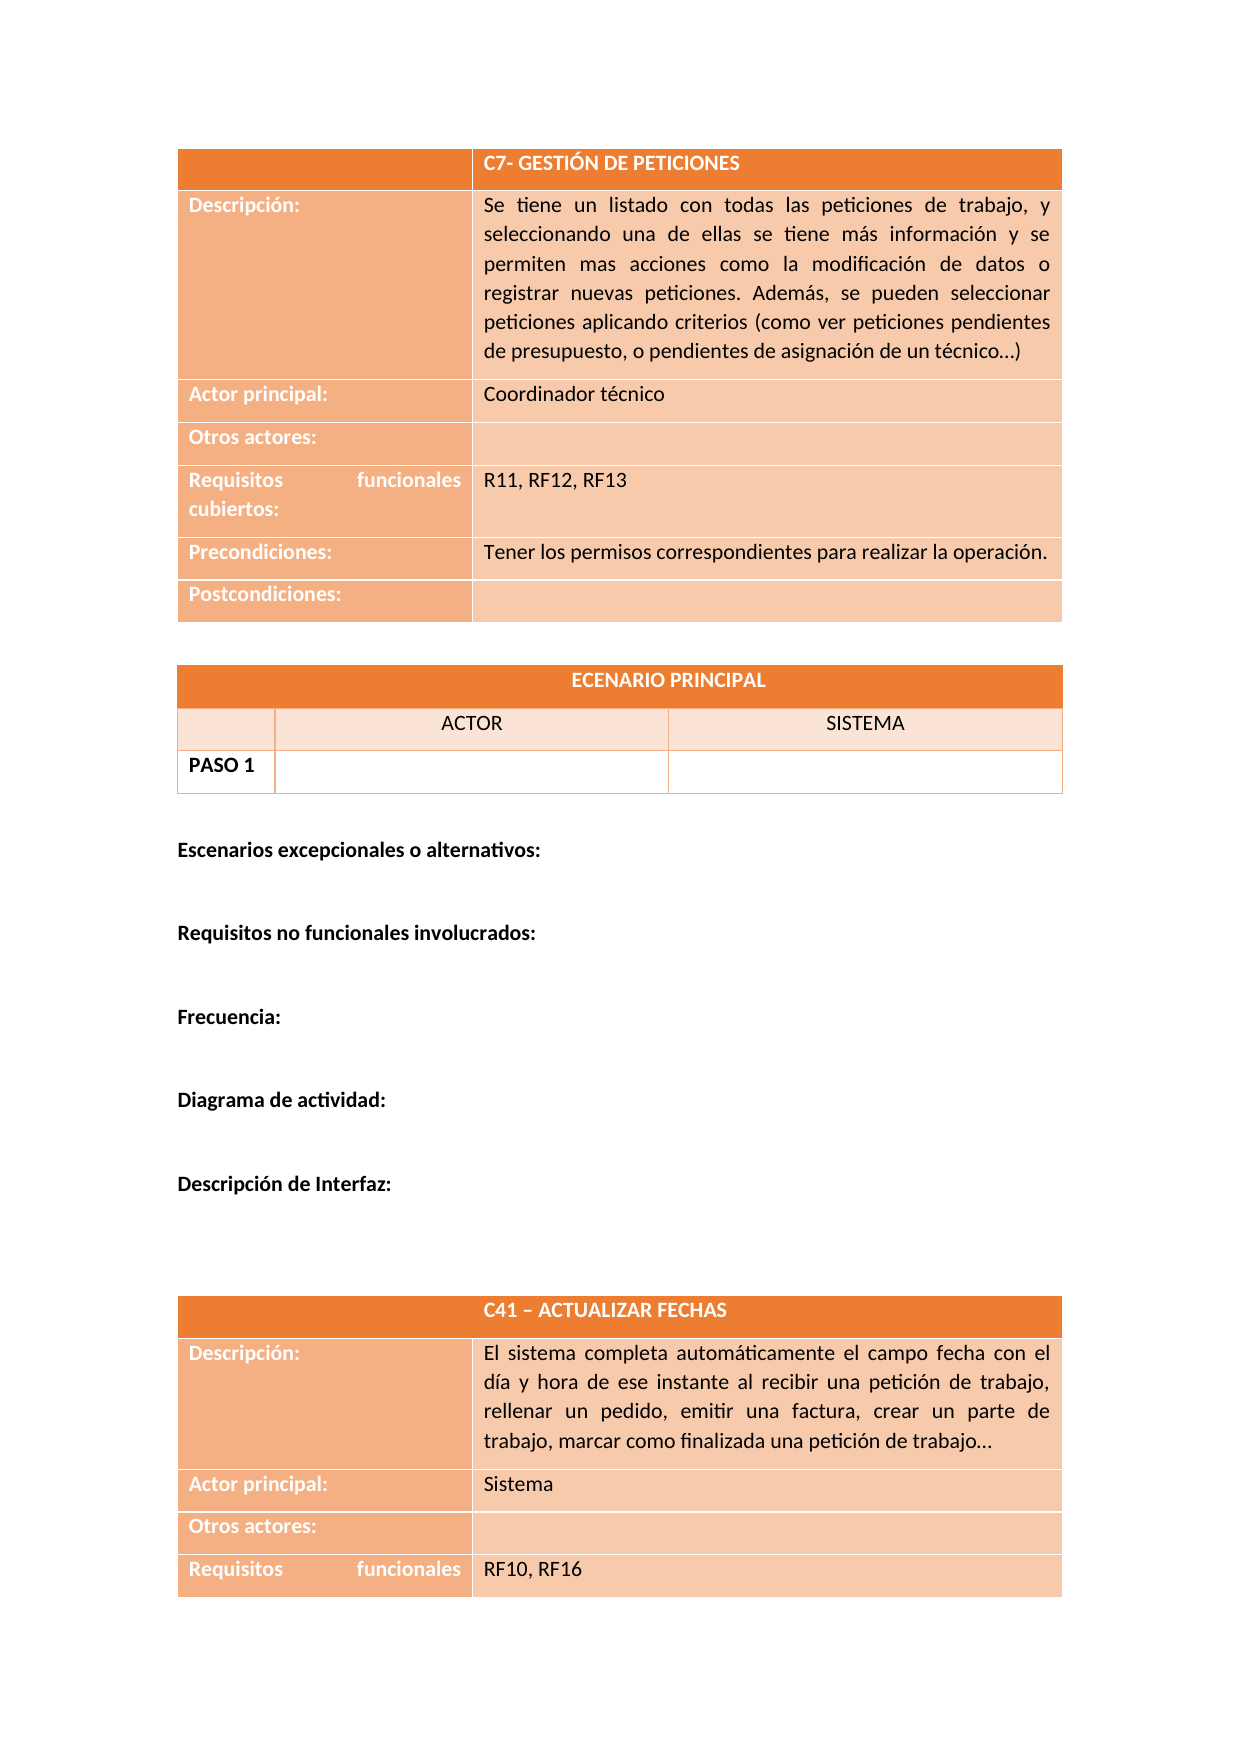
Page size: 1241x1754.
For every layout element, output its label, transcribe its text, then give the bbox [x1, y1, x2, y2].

table_cell [669, 751, 1062, 793]
table_cell SISTEMA [669, 709, 1062, 750]
table_header [178, 666, 275, 708]
table_header C41 – ACTUALIZAR FECHAS [472, 1296, 1062, 1338]
text Diagrama de actividad: [177, 1087, 1063, 1113]
table_header [178, 149, 472, 190]
table_cell R11, RF12, RF13 [473, 466, 1062, 537]
table_cell Se tiene un listado con todas las peticiones de trabajo, y seleccionando una de ellas se tiene más información y se permiten mas acciones como la modificación de datos o registrar nuevas peticiones. Además, se pueden seleccionar peticiones aplicando criterios (como ver peticiones pendientes de presupuesto, o pendientes de asignación de un técnico…) [473, 191, 1062, 379]
table_cell RF10, RF16 [473, 1555, 1062, 1597]
text Frecuencia: [177, 1003, 1063, 1030]
text Requisitos no funcionales involucrados: [177, 919, 1063, 946]
table_cell Descripción: [178, 1339, 472, 1469]
table_cell Coordinador técnico [473, 380, 1062, 422]
text Descripción de Interfaz: [177, 1170, 1063, 1197]
table_cell Requisitos funcionales cubiertos: [178, 466, 472, 537]
table_cell ACTOR [276, 709, 668, 750]
table_cell PASO 1 [178, 751, 274, 793]
table_header C7- GESTIÓN DE PETICIONES [473, 149, 1062, 190]
table_cell [276, 751, 668, 793]
table_cell Descripción: [178, 191, 472, 379]
table_cell Actor principal: [178, 1470, 472, 1511]
table_cell Otros actores: [178, 423, 472, 465]
table_cell [473, 423, 1062, 465]
table_cell El sistema completa automáticamente el campo fecha con el día y hora de ese instante al recibir una petición de trabajo, rellenar un pedido, emitir una factura, crear un parte de trabajo, marcar como finalizada una petición de trabajo… [473, 1339, 1062, 1469]
table_cell [473, 1513, 1062, 1554]
table_cell [178, 709, 274, 750]
table_cell Otros actores: [178, 1513, 472, 1554]
table_cell [473, 581, 1062, 622]
table_cell Postcondiciones: [178, 581, 472, 622]
table_header [178, 1296, 472, 1338]
table_header ECENARIO PRINCIPAL [275, 666, 1062, 708]
table_cell Tener los permisos correspondientes para realizar la operación. [473, 538, 1062, 579]
table_cell Requisitos funcionales [178, 1555, 472, 1597]
table_cell Precondiciones: [178, 538, 472, 579]
table_cell Actor principal: [178, 380, 472, 422]
table_cell Sistema [473, 1470, 1062, 1511]
text Escenarios excepcionales o alternativos: [177, 836, 1063, 863]
